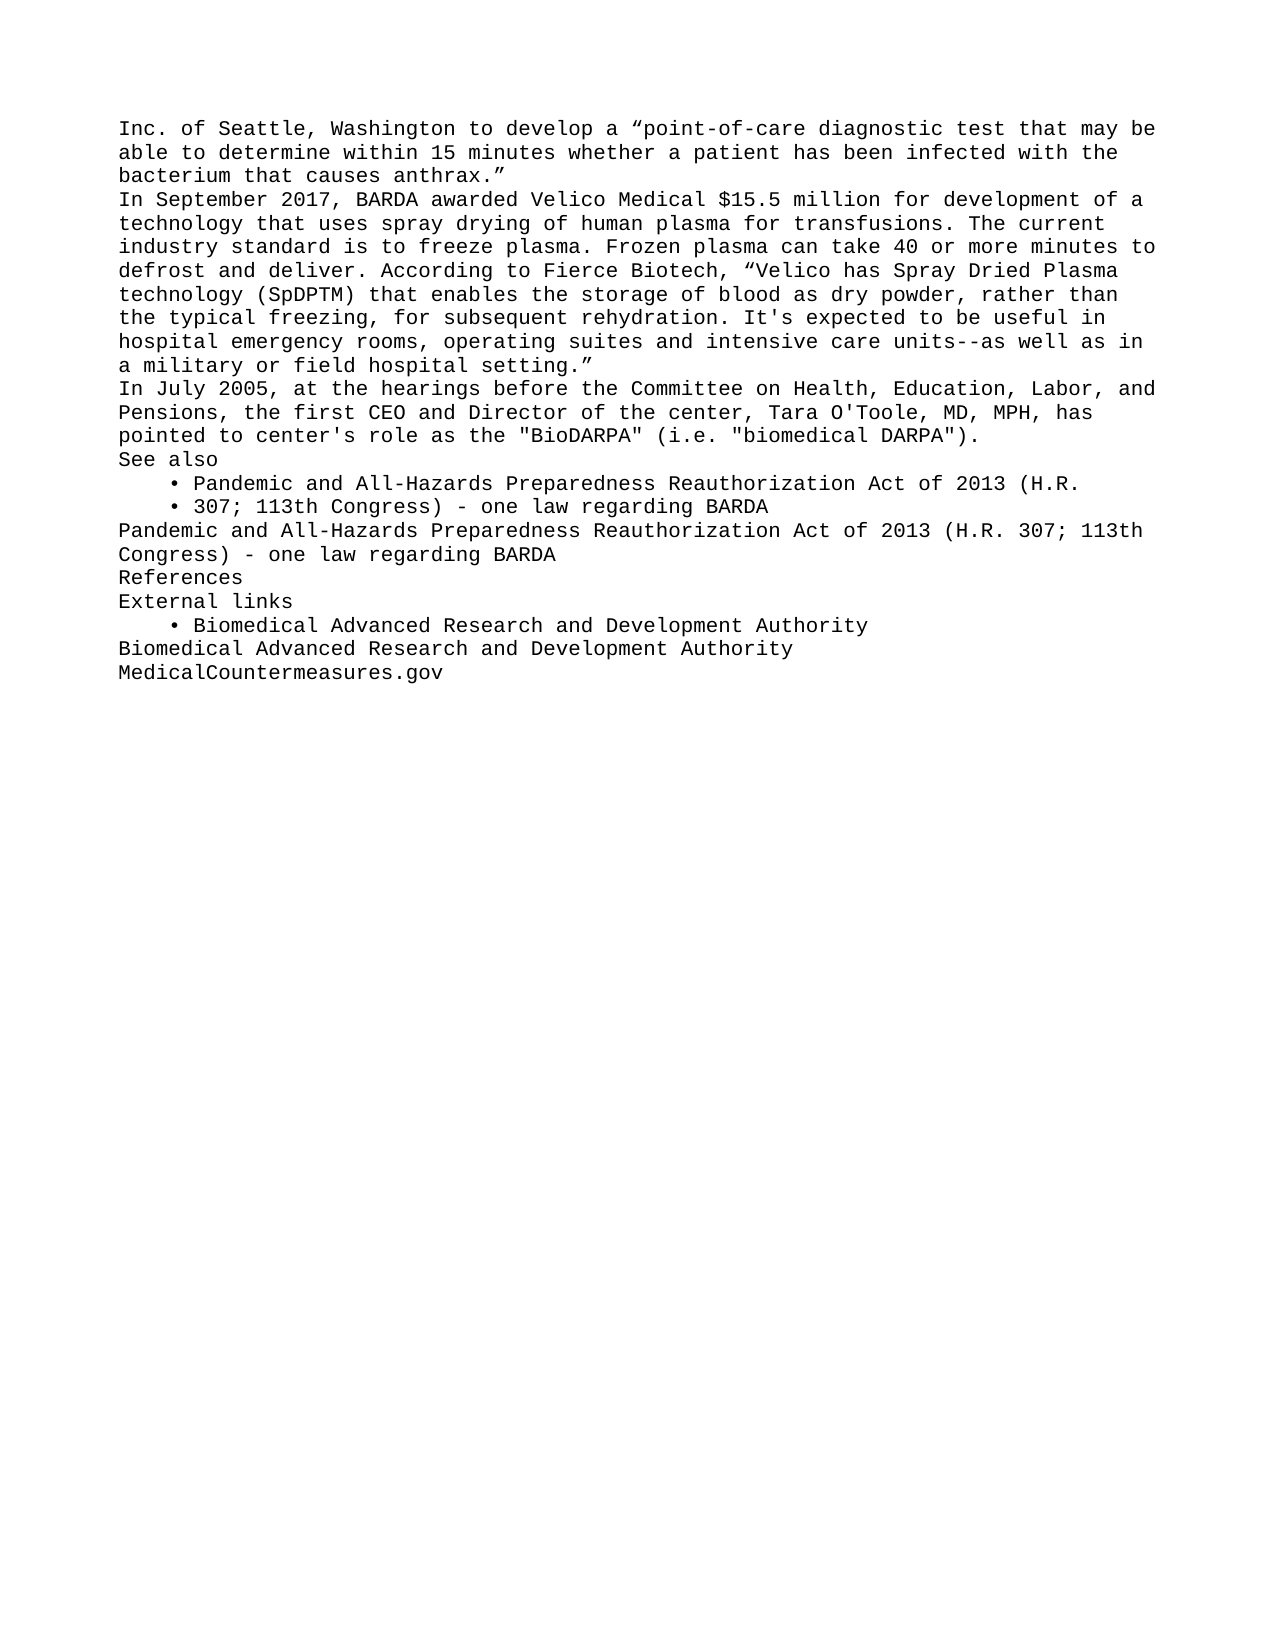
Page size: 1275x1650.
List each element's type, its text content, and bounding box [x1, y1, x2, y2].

text MedicalCountermeasures.gov [118, 662, 1157, 686]
text In July 2005, at the hearings before the Committee on Health, Education, Labor, and Pensions, the first CEO and Director of the center, Tara O'Toole, MD, MPH, has pointed to center's role as the "BioDARPA" (i.e. "biomedical DARPA"). [118, 378, 1157, 449]
text In September 2017, BARDA awarded Velico Medical $15.5 million for development of a technology that uses spray drying of human plasma for transfusions. The current industry standard is to freeze plasma. Frozen plasma can take 40 or more minutes to defrost and deliver. According to Fierce Biotech, “Velico has Spray Dried Plasma technology (SpDPTM) that enables the storage of blood as dry powder, rather than the typical freezing, for subsequent rehydration. It's expected to be useful in hospital emergency rooms, operating suites and intensive care units--as well as in a military or field hospital setting.” [118, 189, 1157, 378]
text • Biomedical Advanced Research and Development Authority [118, 615, 1157, 638]
text Inc. of Seattle, Washington to develop a “point-of-care diagnostic test that may be able to determine within 15 minutes whether a patient has been infected with the bacterium that causes anthrax.” [118, 118, 1157, 189]
text • Pandemic and All-Hazards Preparedness Reauthorization Act of 2013 (H.R. [118, 473, 1157, 496]
text References [118, 567, 1157, 591]
text • 307; 113th Congress) - one law regarding BARDA [118, 496, 1157, 520]
text External links [118, 591, 1157, 615]
text See also [118, 449, 1157, 473]
text Pandemic and All-Hazards Preparedness Reauthorization Act of 2013 (H.R. 307; 113th Congress) - one law regarding BARDA [118, 520, 1157, 567]
text Biomedical Advanced Research and Development Authority [118, 638, 1157, 662]
